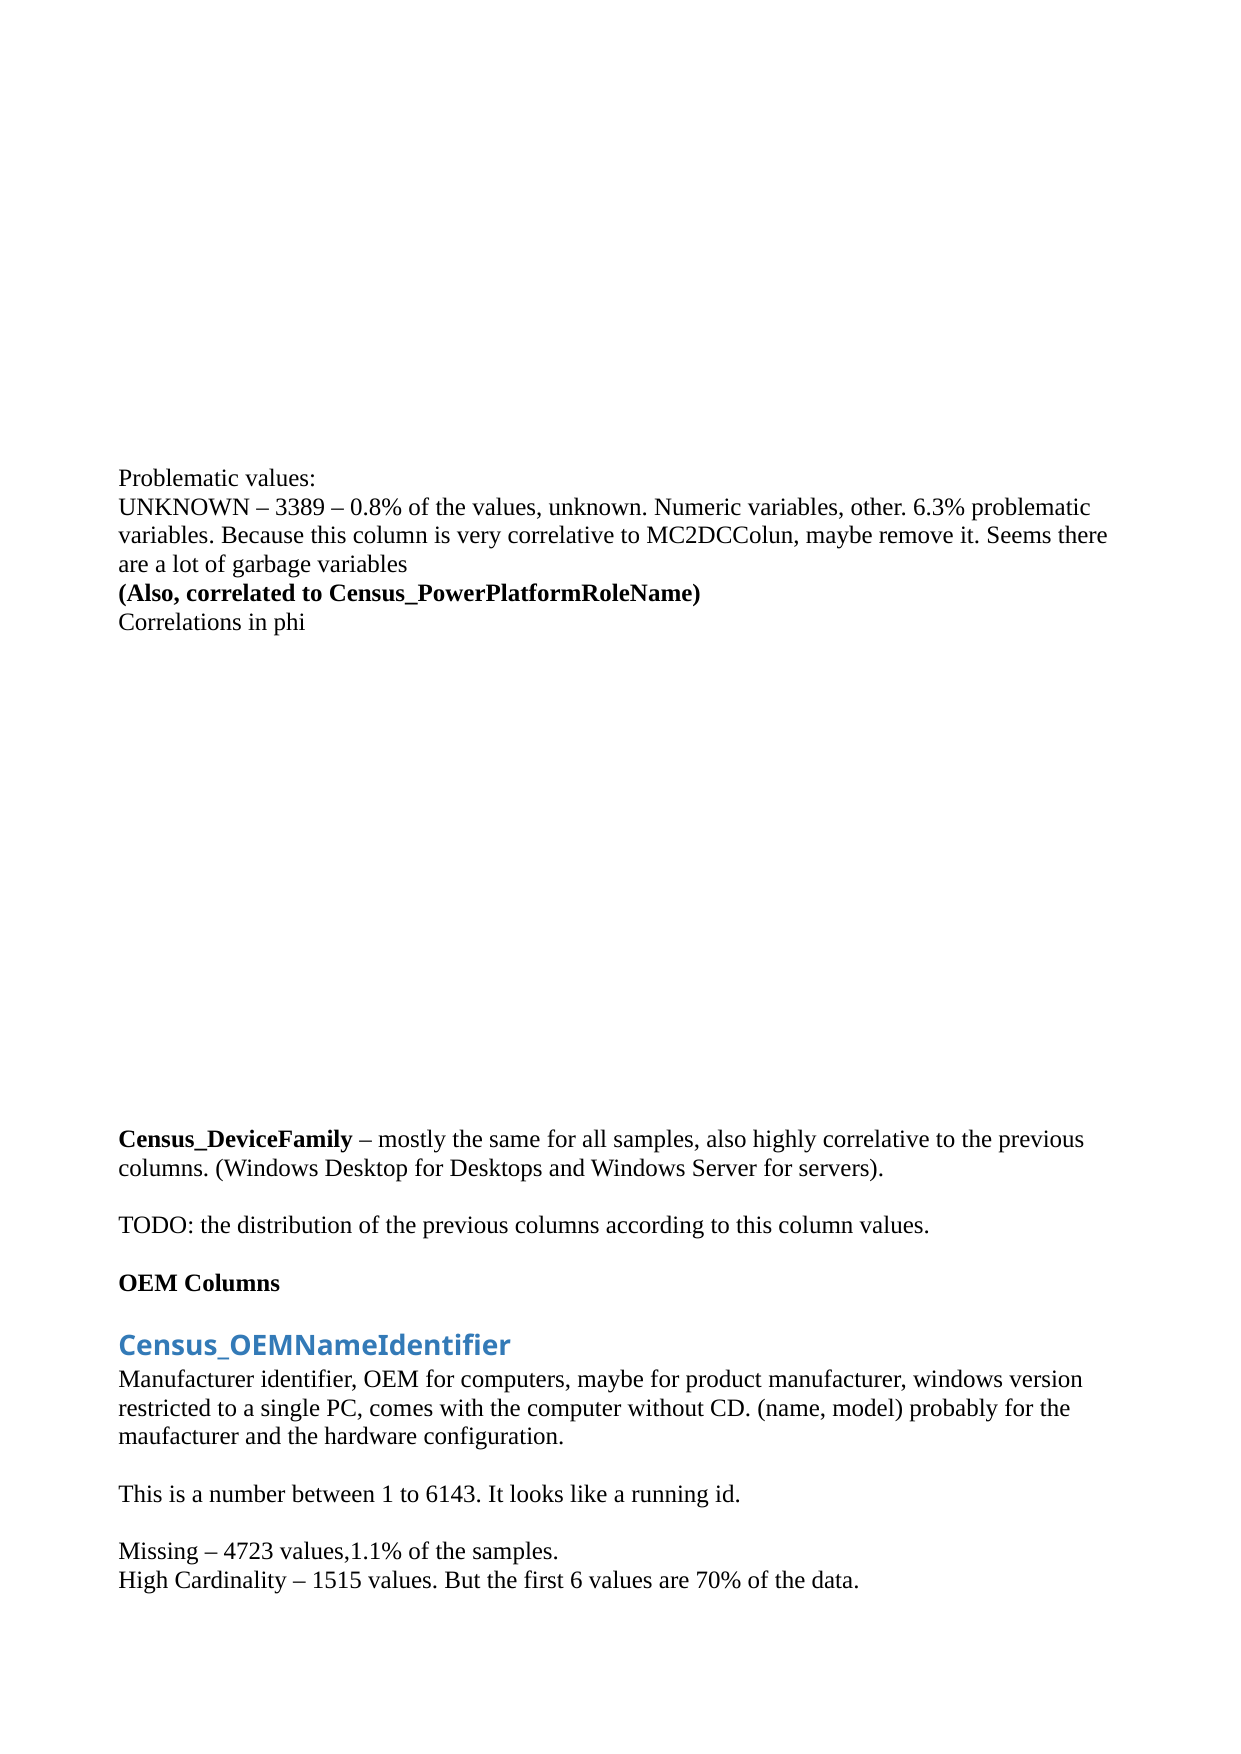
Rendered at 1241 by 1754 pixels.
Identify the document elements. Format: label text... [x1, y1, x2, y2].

text (Also, correlated to Census_PowerPlatformRoleName) [118, 578, 1122, 607]
text Census_DeviceFamily – mostly the same for all samples, also highly correlative to the previous columns. (Windows Desktop for Desktops and Windows Server for servers). [118, 1124, 1122, 1182]
text UNKNOWN – 3389 – 0.8% of the values, unknown. Numeric variables, other. 6.3% problematic variables. Because this column is very correlative to MC2DCColun, maybe remove it. Seems there are a lot of garbage variables [118, 492, 1122, 578]
text This is a number between 1 to 6143. It looks like a running id. [118, 1479, 1122, 1508]
text TODO: the distribution of the previous columns according to this column values. [118, 1211, 1122, 1239]
text Missing – 4723 values,1.1% of the samples. [118, 1536, 1122, 1565]
text High Cardinality – 1515 values. But the first 6 values are 70% of the data. [118, 1565, 1122, 1594]
text Census_OEMNameIdentifier Manufacturer identifier, OEM for computers, maybe for product manufacturer, windows version restricted to a single PC, comes with the computer without CD. (name, model) probably for the maufacturer and the hardware configuration. [118, 1326, 1122, 1450]
text OEM Columns [118, 1268, 1122, 1297]
text Problematic values: [118, 463, 1122, 492]
text Correlations in phi [118, 607, 1122, 636]
